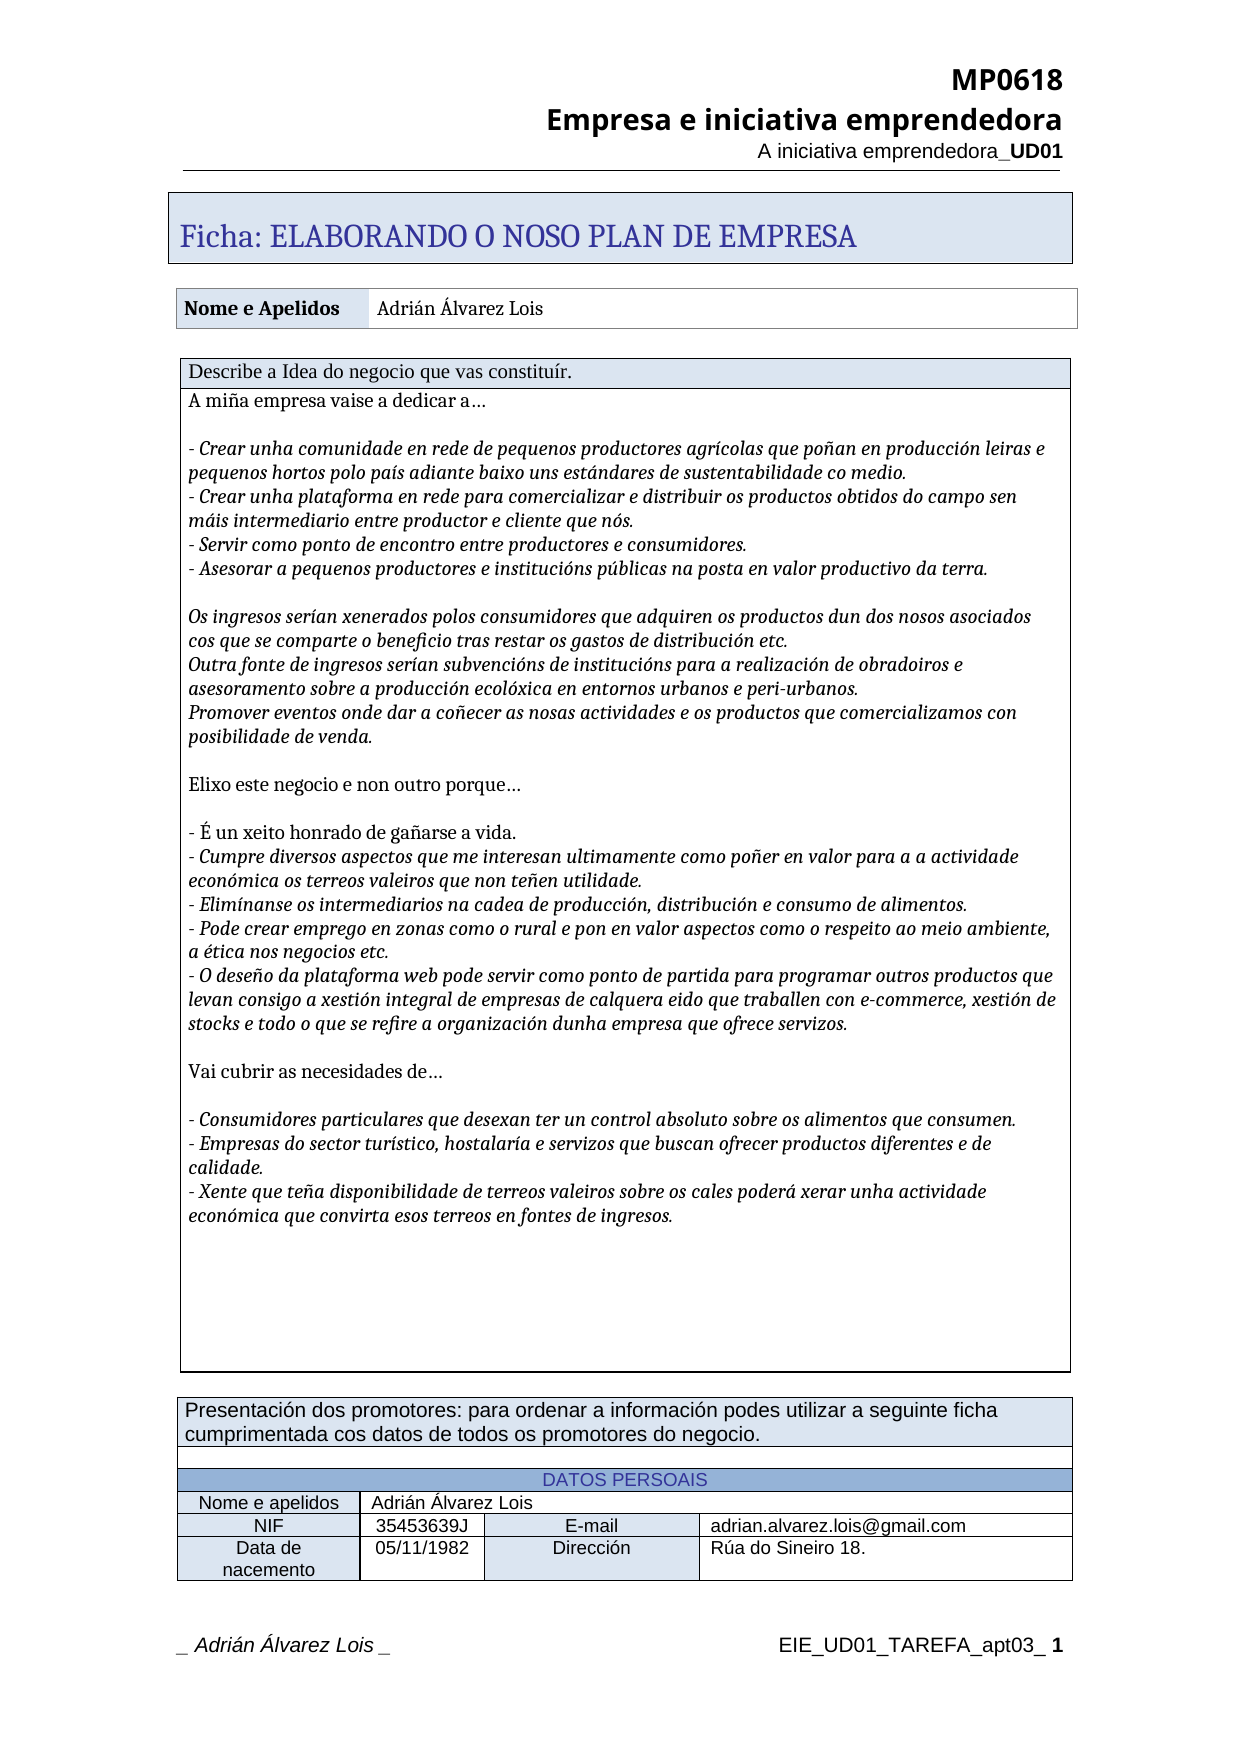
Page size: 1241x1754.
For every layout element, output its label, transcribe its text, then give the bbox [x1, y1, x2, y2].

table_cell 05/11/1982 [361, 1537, 484, 1580]
table_cell DATOS PERSOAIS [178, 1469, 1072, 1491]
table_header Presentación dos promotores: para ordenar a información podes utilizar a seguinte ficha cumprimentada cos datos de todos os promotores do negocio. [178, 1398, 1072, 1446]
table_cell Rúa do Sineiro 18. [700, 1537, 1072, 1580]
table_cell adrian.alvarez.lois@gmail.com [700, 1514, 1072, 1536]
table_cell 35453639J [361, 1514, 484, 1536]
table_header Describe a Idea do negocio que vas constituír. [181, 359, 1070, 388]
table_cell Nome e apelidos [178, 1492, 359, 1513]
table_cell Dirección [485, 1537, 699, 1580]
table_cell Data de nacemento [178, 1537, 359, 1580]
table_cell E-mail [485, 1514, 699, 1536]
table_cell [178, 1447, 1072, 1468]
table_header Nome e Apelidos [177, 289, 369, 328]
table_cell NIF [178, 1514, 359, 1536]
table_cell A miña empresa vaise a dedicar a… - Crear unha comunidade en rede de pequenos productores agrícolas que poñan en producción leiras e pequenos hortos polo país adiante baixo uns estándares de sustentabilidade co medio. - Crear unha plataforma en rede para comercializar e distribuir os productos obtidos do campo sen máis intermediario entre productor e cliente que nós. - Servir como ponto de encontro entre productores e consumidores. - Asesorar a pequenos productores e institucións públicas na posta en valor productivo da terra. Os ingresos serían xenerados polos consumidores que adquiren os productos dun dos nosos asociados cos que se comparte o beneficio tras restar os gastos de distribución etc. Outra fonte de ingresos serían subvencións de institucións para a realización de obradoiros e asesoramento sobre a producción ecolóxica en entornos urbanos e peri-urbanos. Promover eventos onde dar a coñecer as nosas actividades e os productos que comercializamos con posibilidade de venda. Elixo este negocio e non outro porque… - É un xeito honrado de gañarse a vida. - Cumpre diversos aspectos que me interesan ultimamente como poñer en valor para a a actividade económica os terreos valeiros que non teñen utilidade. - Elimínanse os intermediarios na cadea de producción, distribución e consumo de alimentos. - Pode crear emprego en zonas como o rural e pon en valor aspectos como o respeito ao meio ambiente, a ética nos negocios etc. - O deseño da plataforma web pode servir como ponto de partida para programar outros productos que levan consigo a xestión integral de empresas de calquera eido que traballen con e-commerce, xestión de stocks e todo o que se refire a organización dunha empresa que ofrece servizos. Vai cubrir as necesidades de… - Consumidores particulares que desexan ter un control absoluto sobre os alimentos que consumen. - Empresas do sector turístico, hostalaría e servizos que buscan ofrecer productos diferentes e de calidade. - Xente que teña disponibilidade de terreos valeiros sobre os cales poderá xerar unha actividade económica que convirta esos terreos en fontes de ingresos. [181, 389, 1070, 1371]
table_cell Adrián Álvarez Lois [361, 1492, 1072, 1513]
table_header Adrián Álvarez Lois [370, 289, 1077, 328]
table_header Ficha: ELABORANDO O NOSO PLAN DE EMPRESA [169, 193, 1072, 262]
